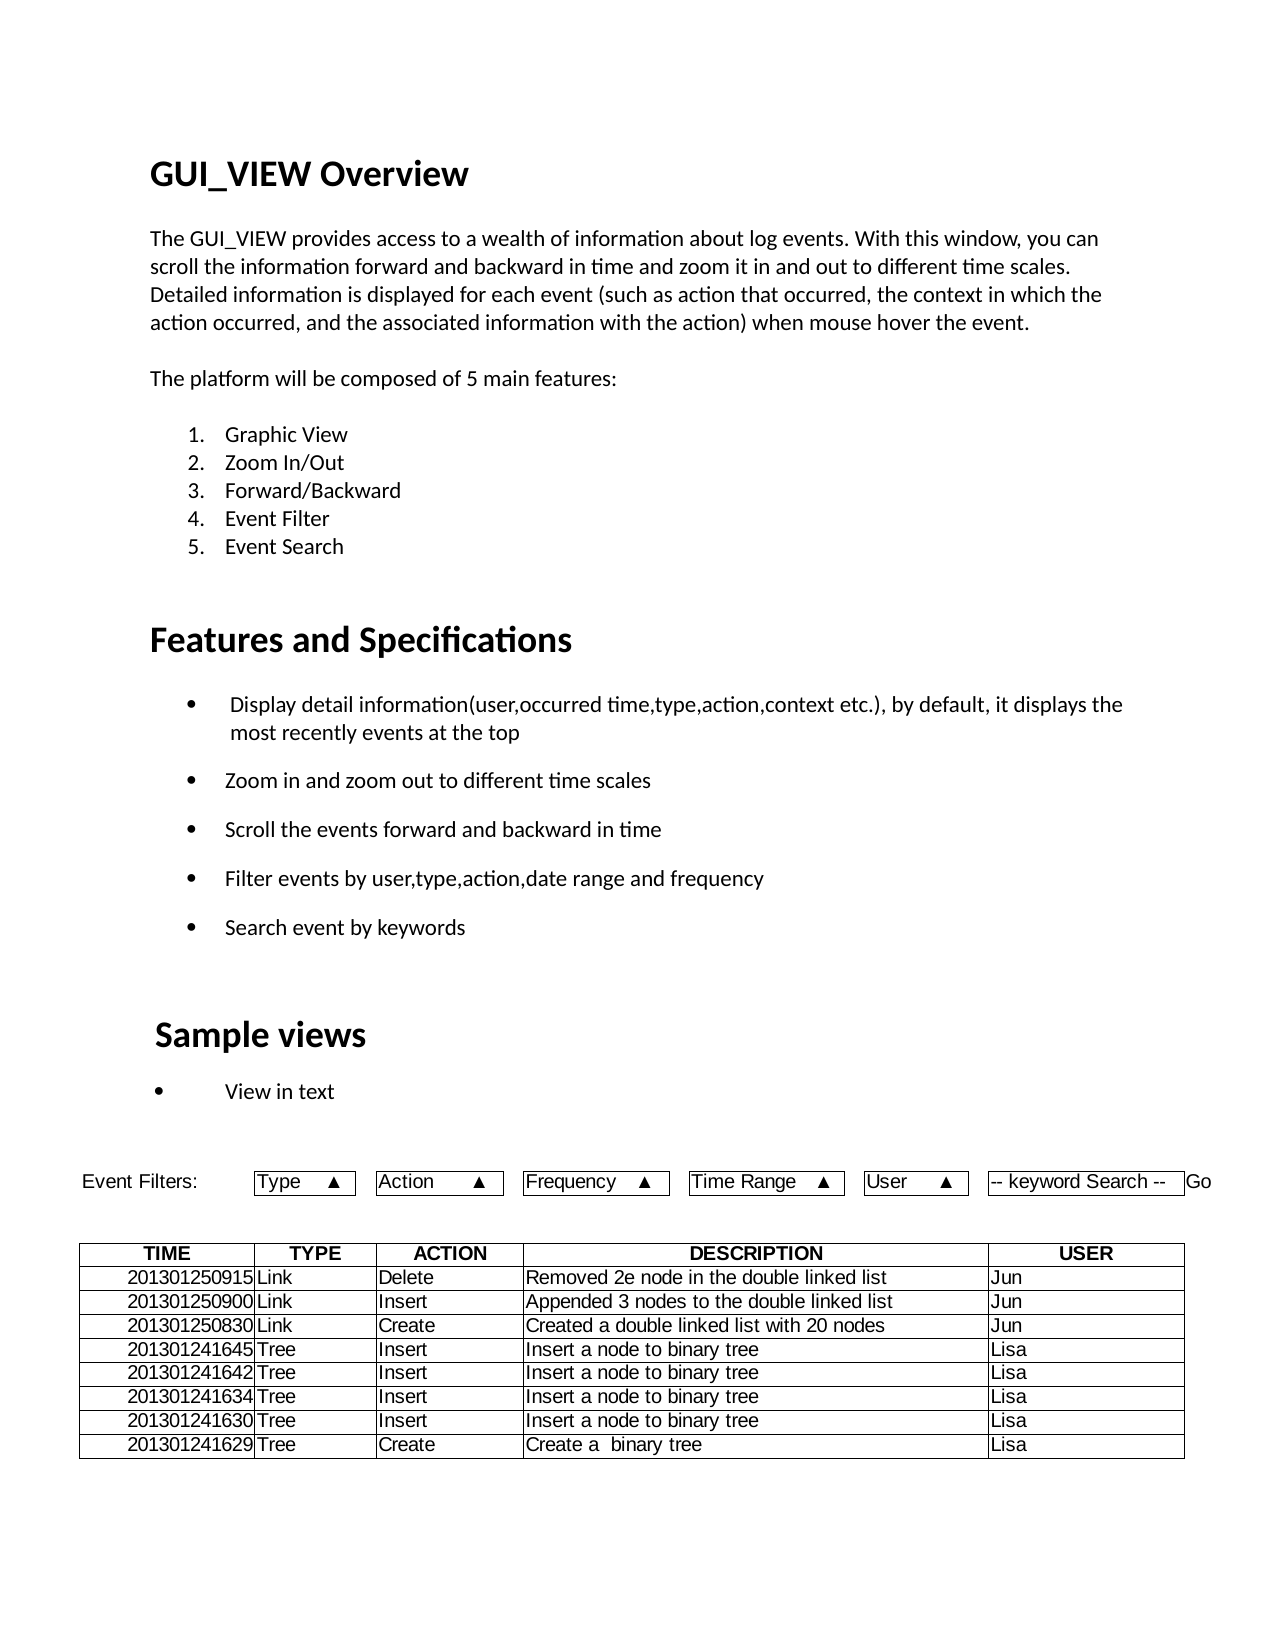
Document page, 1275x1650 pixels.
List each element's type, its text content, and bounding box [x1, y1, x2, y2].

list Event Search [187, 532, 1125, 560]
list Scroll the events forward and backward in time [187, 815, 1125, 843]
list Zoom in and zoom out to different time scales [187, 767, 1125, 794]
text GUI_VIEW Overview [150, 150, 1125, 196]
list Search event by keywords [187, 913, 1125, 941]
text The platform will be composed of 5 main features: [150, 364, 1125, 392]
list Zoom In/Out [187, 448, 1125, 476]
list Event Filter [187, 504, 1125, 532]
list View in text [155, 1077, 1125, 1106]
text Features and Specifications [150, 616, 1125, 662]
list Forward/Backward [187, 476, 1125, 504]
list Filter events by user,type,action,date range and frequency [187, 864, 1125, 892]
list Sample views [155, 1011, 1125, 1057]
list Graphic View [187, 420, 1125, 448]
text The GUI_VIEW provides access to a wealth of information about log events. With this window, you can scroll the information forward and backward in time and zoom it in and out to different time scales. Detailed information is displayed for each event (such as action that occurred, the context in which the action occurred, and the associated information with the action) when mouse hover the event. [150, 224, 1125, 336]
list Display detail information(user,occurred time,type,action,context etc.), by default, it displays the most recently events at the top [187, 690, 1125, 746]
